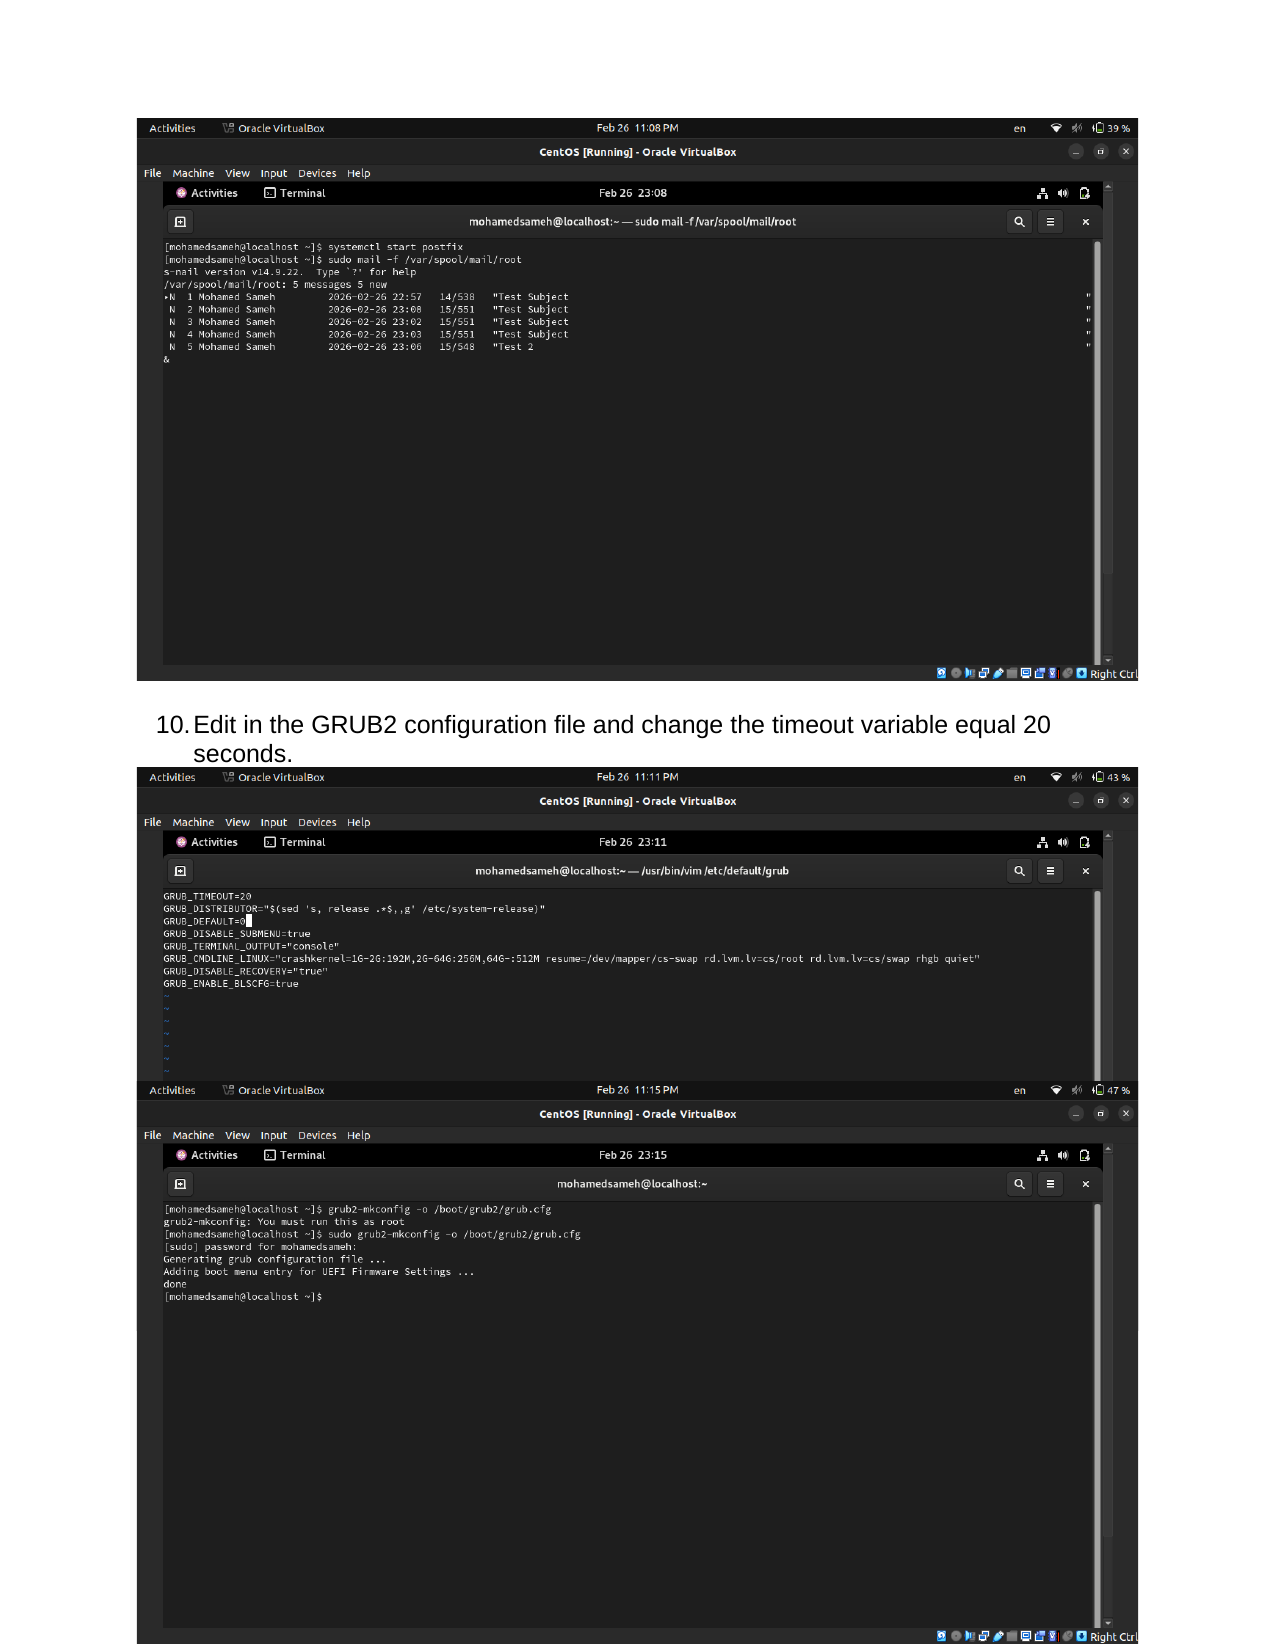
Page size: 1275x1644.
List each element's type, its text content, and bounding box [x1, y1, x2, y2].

picture [136, 767, 1139, 1644]
picture [136, 118, 1139, 681]
list Edit in the GRUB2 configuration file and change the timeout variable equal 20 seconds. [156, 710, 1157, 767]
